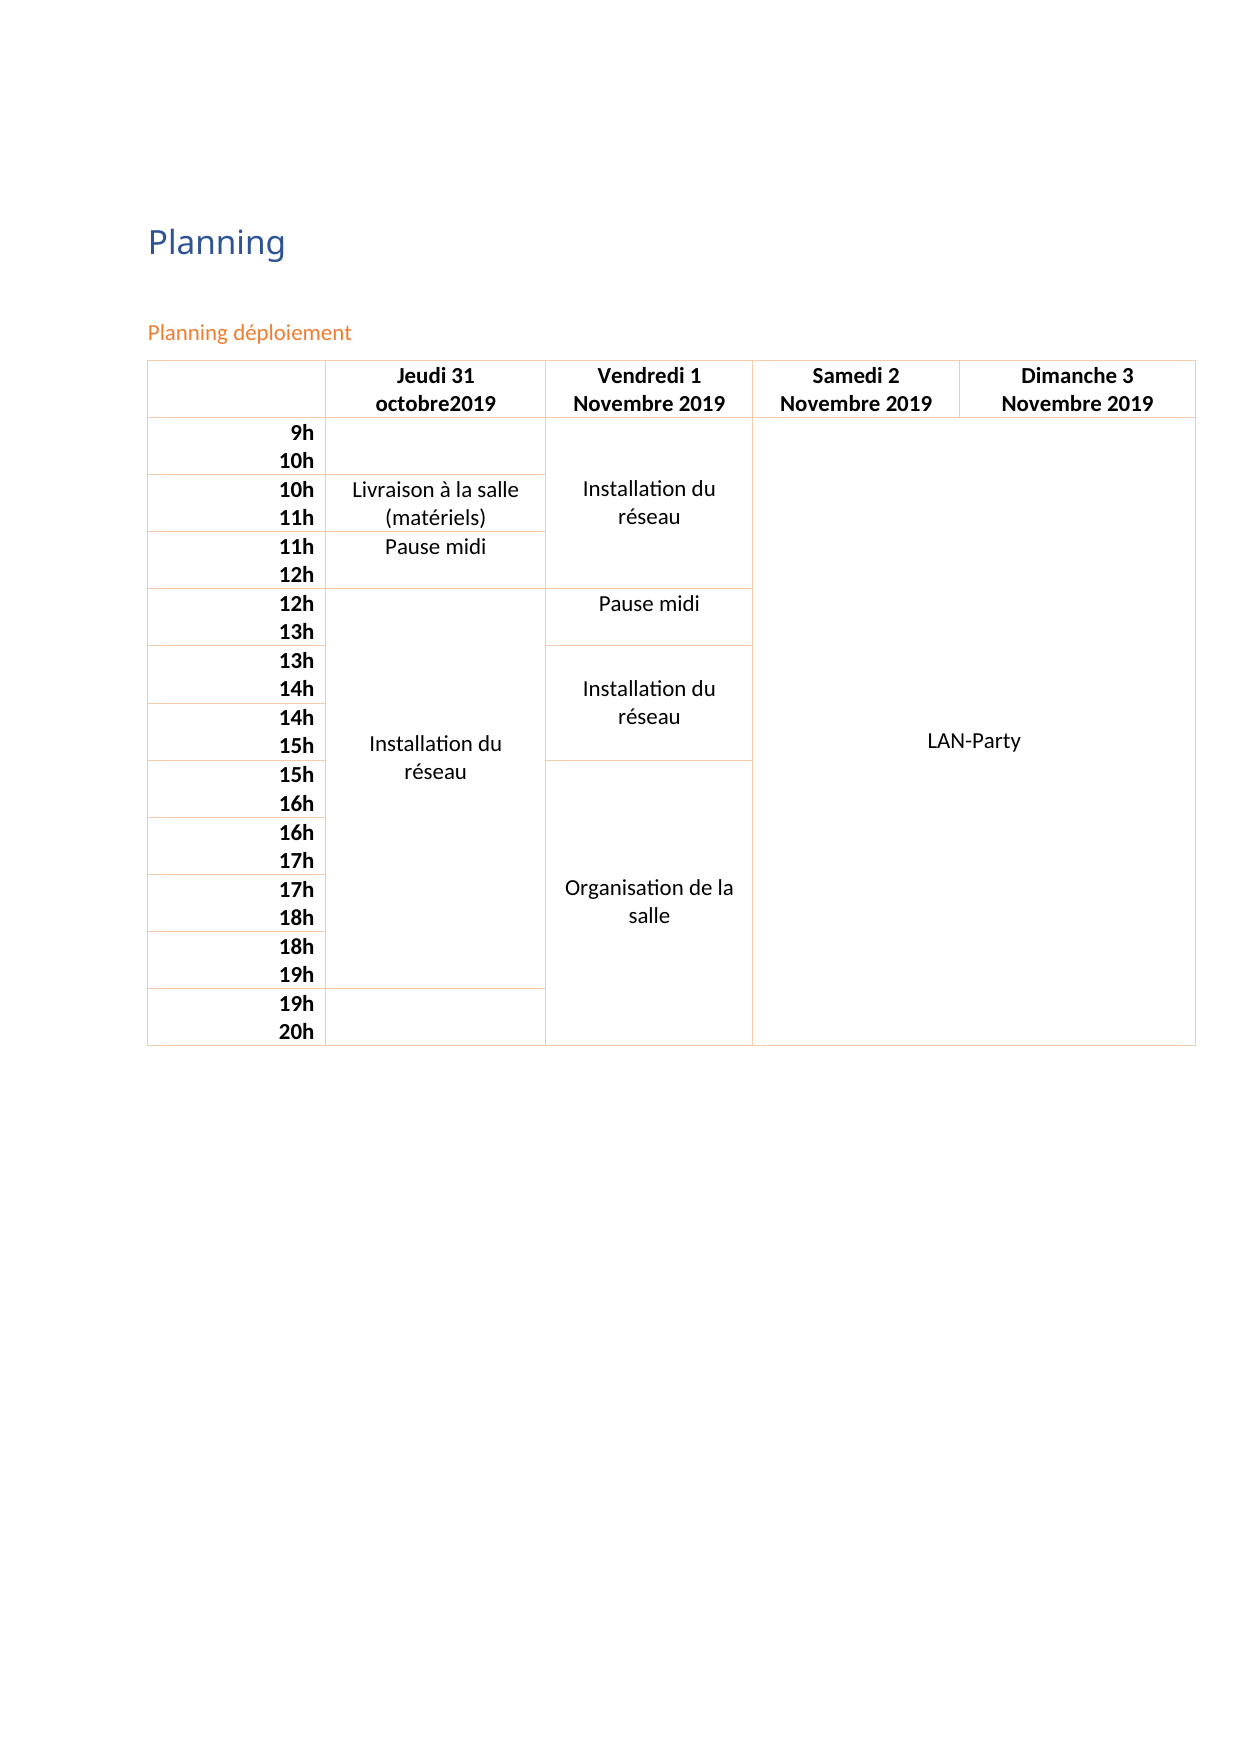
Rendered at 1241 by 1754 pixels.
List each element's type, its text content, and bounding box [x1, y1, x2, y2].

table_cell LAN-Party [753, 418, 1195, 1045]
table_cell Livraison à la salle (matériels) [326, 475, 545, 531]
subtitle Planning déploiement [148, 318, 1093, 346]
table_cell 14h 15h [148, 704, 325, 759]
table_header Vendredi 1 Novembre 2019 [546, 361, 752, 417]
table_header Samedi 2 Novembre 2019 [753, 361, 959, 417]
table_header Dimanche 3 Novembre 2019 [960, 361, 1195, 417]
table_cell Pause midi [326, 532, 545, 588]
table_cell Installation du réseau [326, 589, 545, 988]
table_cell 10h 11h [148, 475, 325, 531]
table_cell 19h 20h [148, 989, 325, 1045]
table_header Jeudi 31 octobre2019 [326, 361, 545, 417]
table_header [148, 361, 325, 417]
table_cell Installation du réseau [546, 418, 752, 588]
table_cell 16h 17h [148, 818, 325, 874]
table_cell 15h 16h [148, 761, 325, 817]
table_cell Organisation de la salle [546, 761, 752, 1045]
table_cell 12h 13h [148, 589, 325, 645]
table_cell 18h 19h [148, 932, 325, 988]
table_cell [326, 989, 545, 1045]
table_cell 11h 12h [148, 532, 325, 588]
table_cell Pause midi [546, 589, 752, 645]
table_cell [326, 418, 545, 474]
table_cell 17h 18h [148, 875, 325, 931]
subtitle Planning [148, 219, 1093, 264]
table_cell 13h 14h [148, 646, 325, 702]
table_cell 9h 10h [148, 418, 325, 474]
table_cell Installation du réseau [546, 646, 752, 759]
